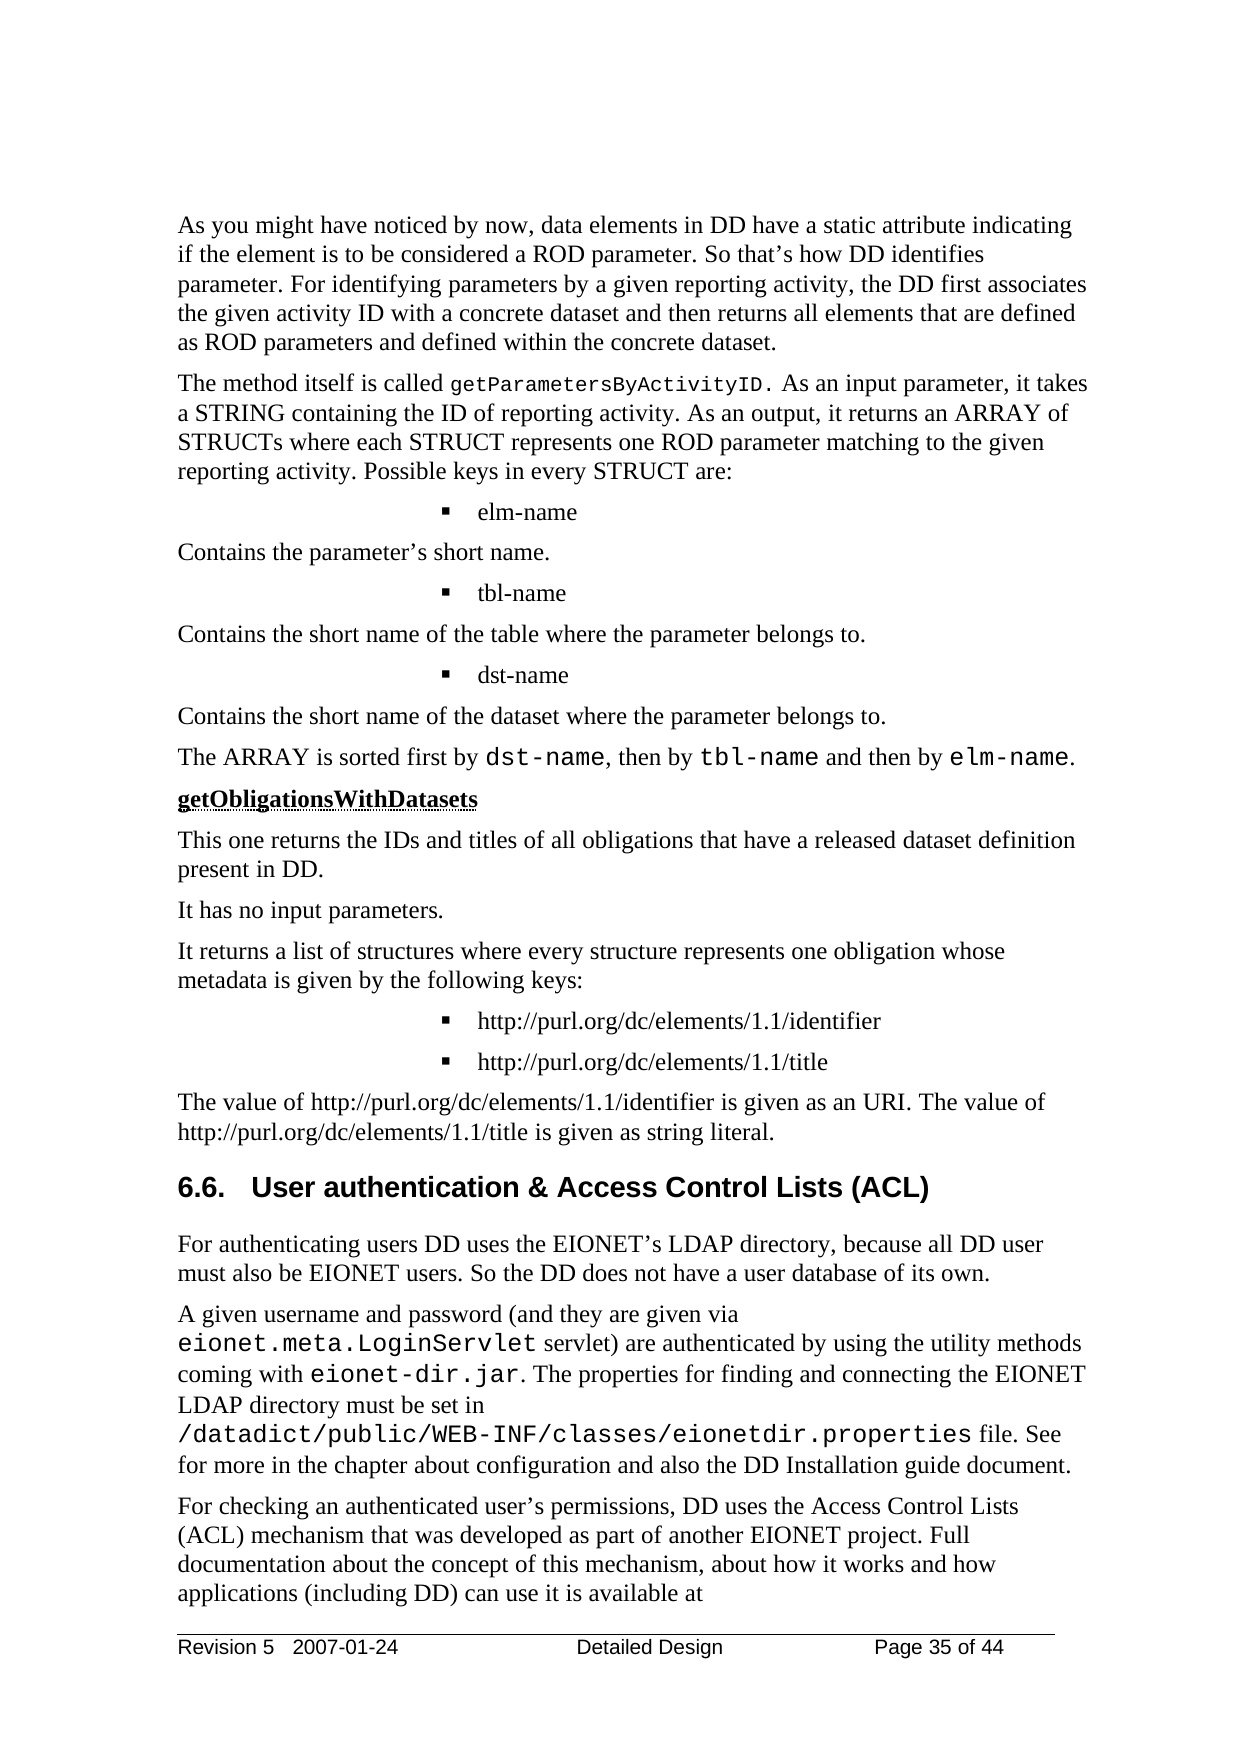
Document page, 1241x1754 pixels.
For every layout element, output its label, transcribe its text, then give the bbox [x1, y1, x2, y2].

text getObligationsWithDatasets [177, 784, 1092, 813]
text Contains the parameter’s short name. [177, 537, 1092, 566]
list tbl-name [440, 578, 1092, 607]
text For authenticating users DD uses the EIONET’s LDAP directory, because all DD user must also be EIONET users. So the DD does not have a user database of its own. [177, 1228, 1092, 1287]
text It returns a list of structures where every structure represents one obligation whose metadata is given by the following keys: [177, 936, 1092, 994]
list elm-name [440, 496, 1092, 525]
text It has no input parameters. [177, 895, 1092, 924]
text The value of http://purl.org/dc/elements/1.1/identifier is given as an URI. The value of http://purl.org/dc/elements/1.1/title is given as string literal. [177, 1087, 1092, 1145]
text For checking an authenticated user’s permissions, DD uses the Access Control Lists (ACL) mechanism that was developed as part of another EIONET project. Full documentation about the concept of this mechanism, about how it works and how applications (including DD) can use it is available at [177, 1491, 1092, 1607]
subtitle User authentication & Access Control Lists (ACL) [177, 1170, 1092, 1204]
text As you might have noticed by now, data elements in DD have a static attribute indicating if the element is to be considered a ROD parameter. So that’s how DD identifies parameter. For identifying parameters by a given reporting activity, the DD first associates the given activity ID with a concrete dataset and then returns all elements that are defined as ROD parameters and defined within the concrete dataset. [177, 210, 1092, 356]
list http://purl.org/dc/elements/1.1/title [440, 1046, 1092, 1076]
list dst-name [440, 660, 1092, 689]
text Contains the short name of the dataset where the parameter belongs to. [177, 701, 1092, 729]
text The ARRAY is sorted first by dst-name, then by tbl-name and then by elm-name. [177, 741, 1092, 772]
text A given username and password (and they are given via eionet.meta.LoginServlet servlet) are authenticated by using the utility methods coming with eionet-dir.jar. The properties for finding and connecting the EIONET LDAP directory must be set in /datadict/public/WEB-INF/classes/eionetdir.properties file. See for more in the chapter about configuration and also the DD Installation guide document. [177, 1298, 1092, 1479]
list http://purl.org/dc/elements/1.1/identifier [440, 1006, 1092, 1035]
text Contains the short name of the table where the parameter belongs to. [177, 619, 1092, 648]
text This one returns the IDs and titles of all obligations that have a released dataset definition present in DD. [177, 825, 1092, 883]
text The method itself is called getParametersByActivityID. As an input parameter, it takes a STRING containing the ID of reporting activity. As an output, it returns an ARRAY of STRUCTs where each STRUCT represents one ROD parameter matching to the given reporting activity. Possible keys in every STRUCT are: [177, 367, 1092, 484]
